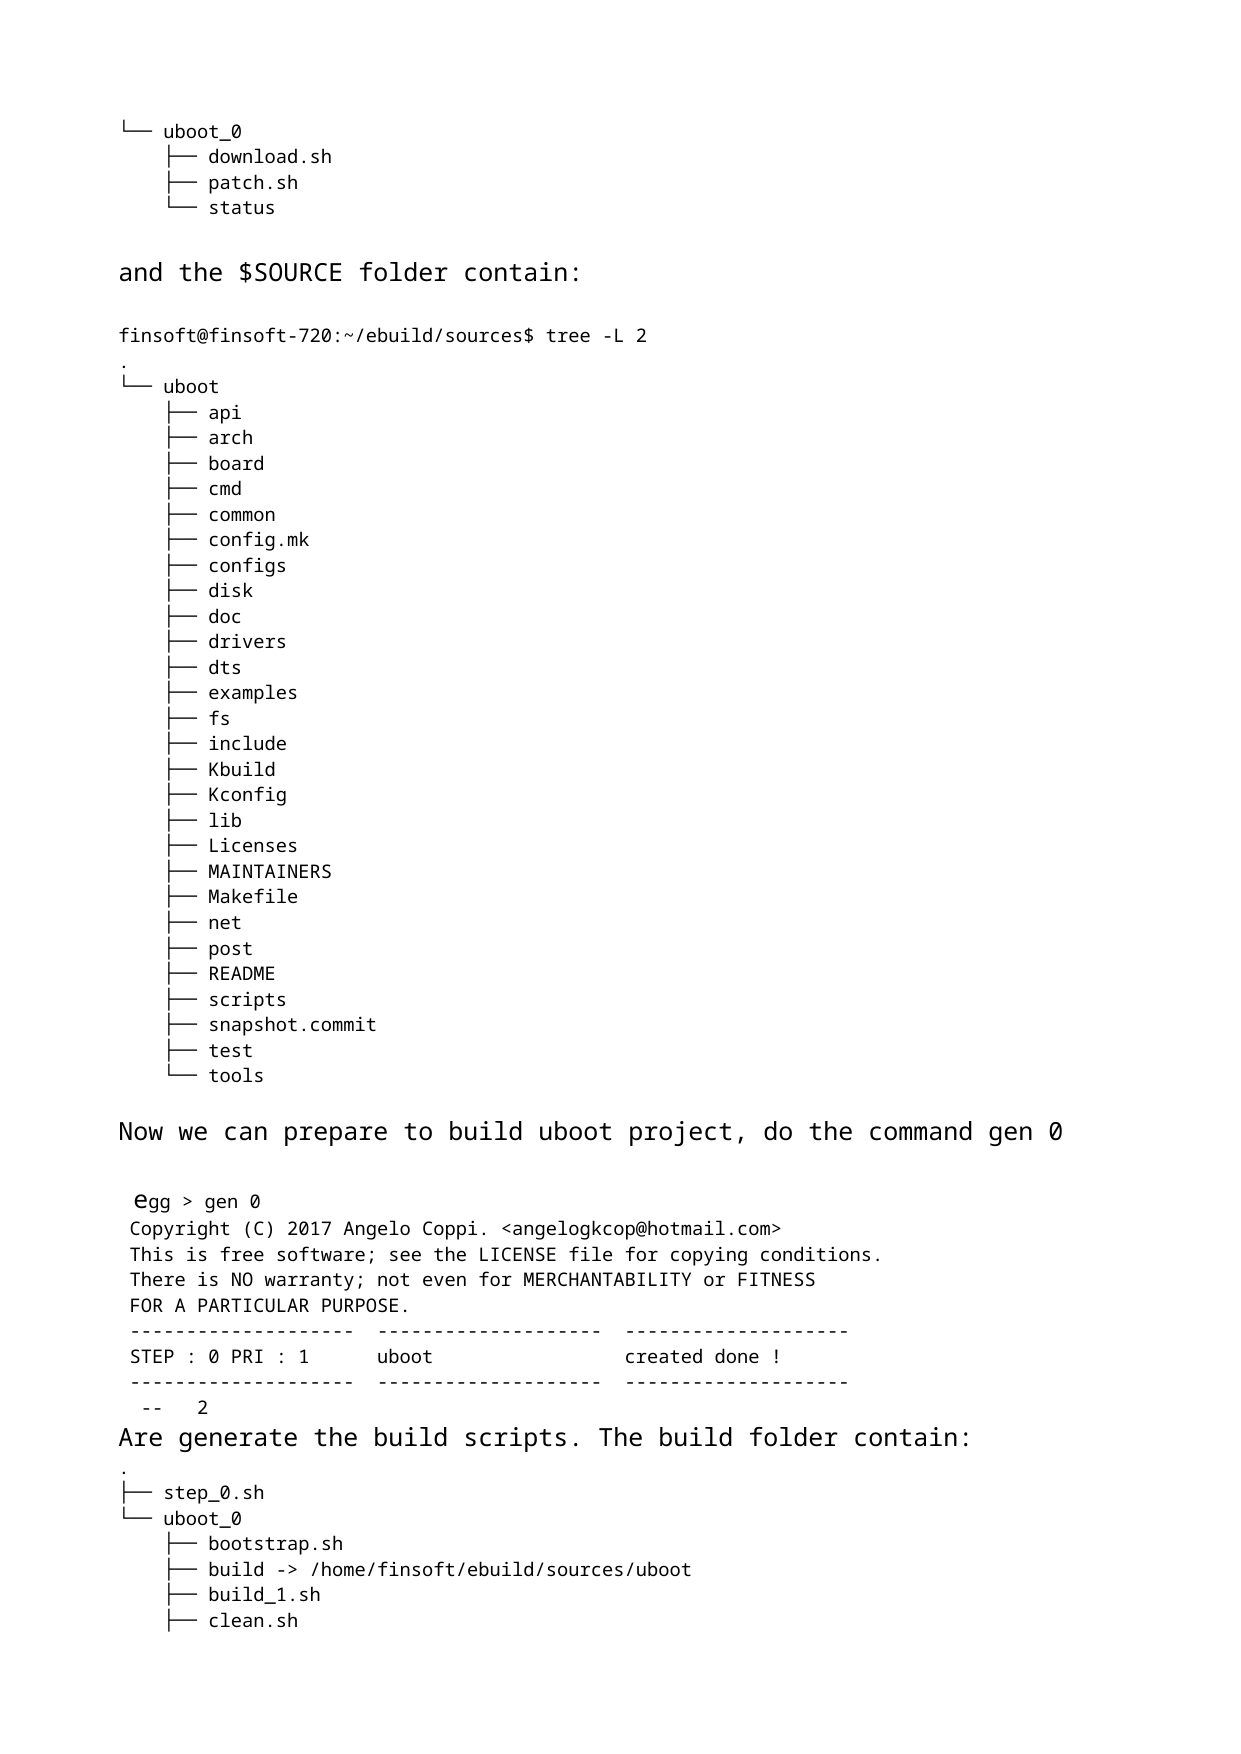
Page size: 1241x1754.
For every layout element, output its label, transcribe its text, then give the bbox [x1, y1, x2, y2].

text └── uboot [118, 373, 1122, 399]
text ├── post [118, 935, 1122, 960]
text ├── configs [118, 552, 1122, 578]
text ├── dts [118, 654, 1122, 680]
text ├── doc [118, 603, 1122, 629]
text Now we can prepare to build uboot project, do the command gen 0 [118, 1113, 1122, 1148]
text ├── scripts [118, 986, 1122, 1011]
text ├── config.mk [118, 527, 1122, 552]
text ├── MAINTAINERS [118, 858, 1122, 884]
text -------------------- -------------------- -------------------- [118, 1369, 1122, 1394]
text ├── README [118, 960, 1122, 986]
text finsoft@finsoft-720:~/ebuild/sources$ tree -L 2 [118, 322, 1122, 348]
text ├── build_1.sh [118, 1582, 1122, 1607]
text ├── drivers [118, 629, 1122, 654]
text └── uboot_0 [118, 1505, 1122, 1531]
text ├── include [118, 731, 1122, 756]
text ├── Makefile [118, 884, 1122, 909]
text ├── Kconfig [118, 782, 1122, 807]
text Copyright (C) 2017 Angelo Coppi. <angelogkcop@hotmail.com> [118, 1216, 1122, 1241]
text Are generate the build scripts. The build folder contain: [118, 1420, 1122, 1454]
text ├── test [118, 1037, 1122, 1062]
text ├── clean.sh [118, 1607, 1122, 1633]
text -------------------- -------------------- -------------------- [118, 1318, 1122, 1343]
text . [118, 1454, 1122, 1479]
text ├── build -> /home/finsoft/ebuild/sources/uboot [118, 1556, 1122, 1582]
text ├── api [118, 399, 1122, 424]
text egg > gen 0 [118, 1182, 1122, 1216]
text ├── arch [118, 424, 1122, 450]
text There is NO warranty; not even for MERCHANTABILITY or FITNESS [118, 1267, 1122, 1292]
text ├── examples [118, 680, 1122, 705]
text -- 2 [118, 1394, 1122, 1420]
text ├── download.sh [118, 144, 1122, 169]
text This is free software; see the LICENSE file for copying conditions. [118, 1241, 1122, 1267]
text ├── patch.sh [118, 169, 1122, 195]
text ├── board [118, 450, 1122, 476]
text ├── lib [118, 807, 1122, 833]
text ├── Licenses [118, 833, 1122, 858]
text ├── common [118, 501, 1122, 527]
text ├── snapshot.commit [118, 1011, 1122, 1037]
text └── tools [118, 1062, 1122, 1088]
text STEP : 0 PRI : 1 uboot created done ! [118, 1343, 1122, 1369]
text └── uboot_0 [118, 118, 1122, 144]
text ├── fs [118, 705, 1122, 731]
text ├── bootstrap.sh [118, 1531, 1122, 1556]
text FOR A PARTICULAR PURPOSE. [118, 1292, 1122, 1318]
text ├── Kbuild [118, 756, 1122, 782]
text and the $SOURCE folder contain: [118, 254, 1122, 288]
text └── status [118, 195, 1122, 220]
text ├── cmd [118, 476, 1122, 501]
text ├── net [118, 909, 1122, 935]
text ├── disk [118, 578, 1122, 603]
text . [118, 348, 1122, 373]
text ├── step_0.sh [118, 1479, 1122, 1505]
